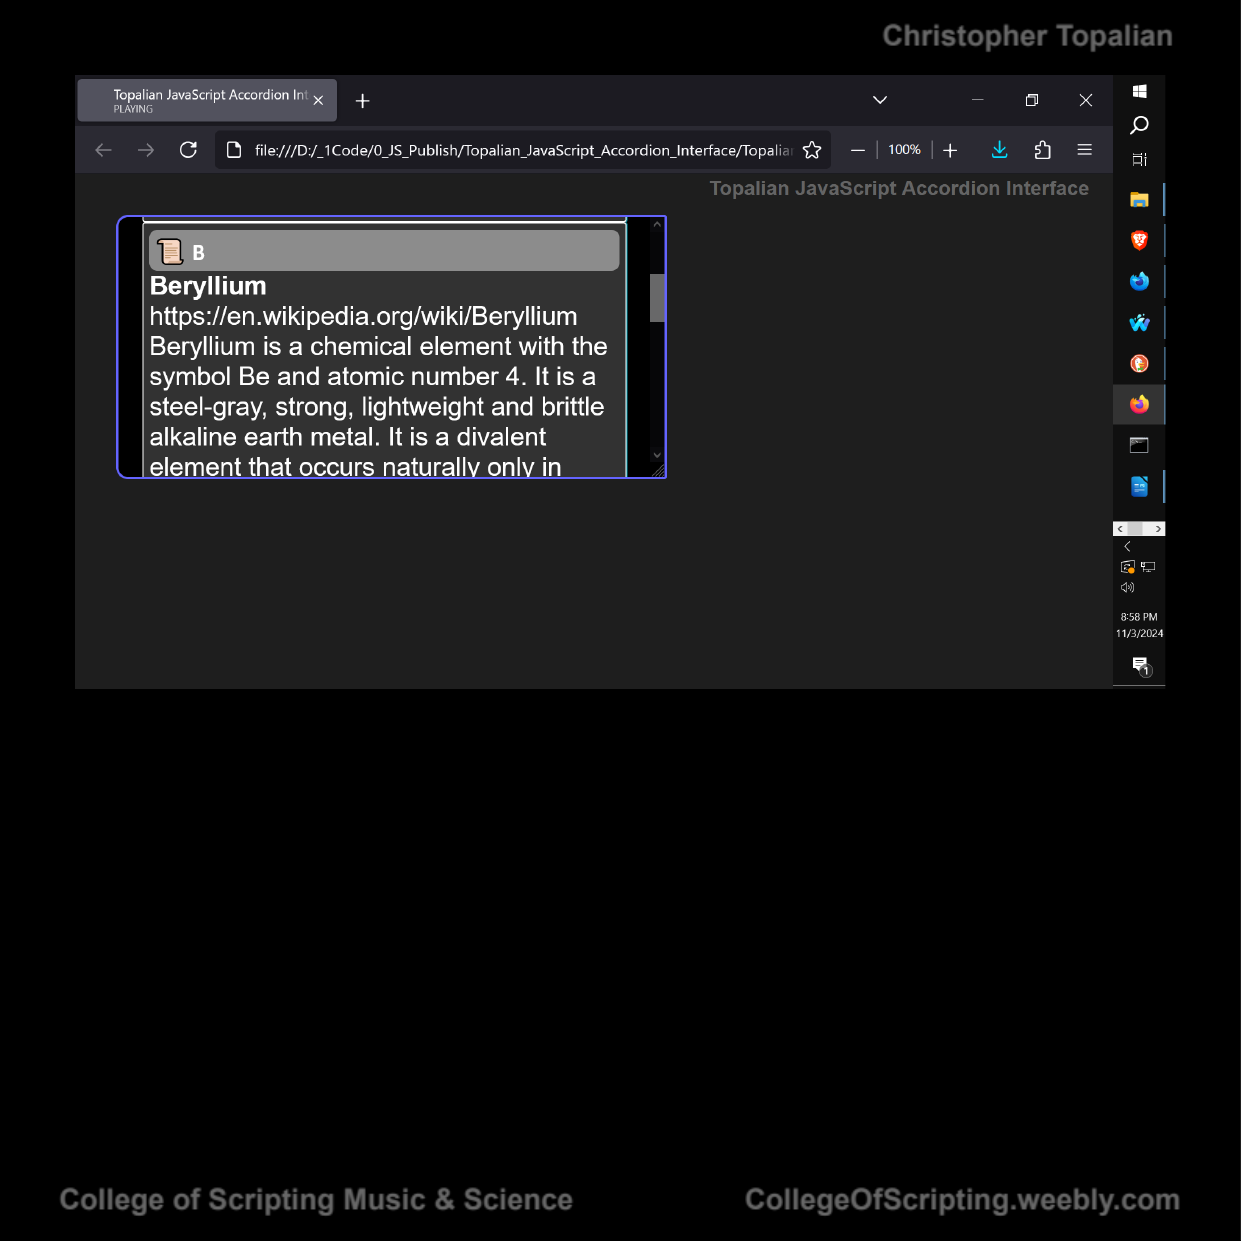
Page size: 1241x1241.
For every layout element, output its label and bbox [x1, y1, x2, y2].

picture [75, 75, 1166, 689]
